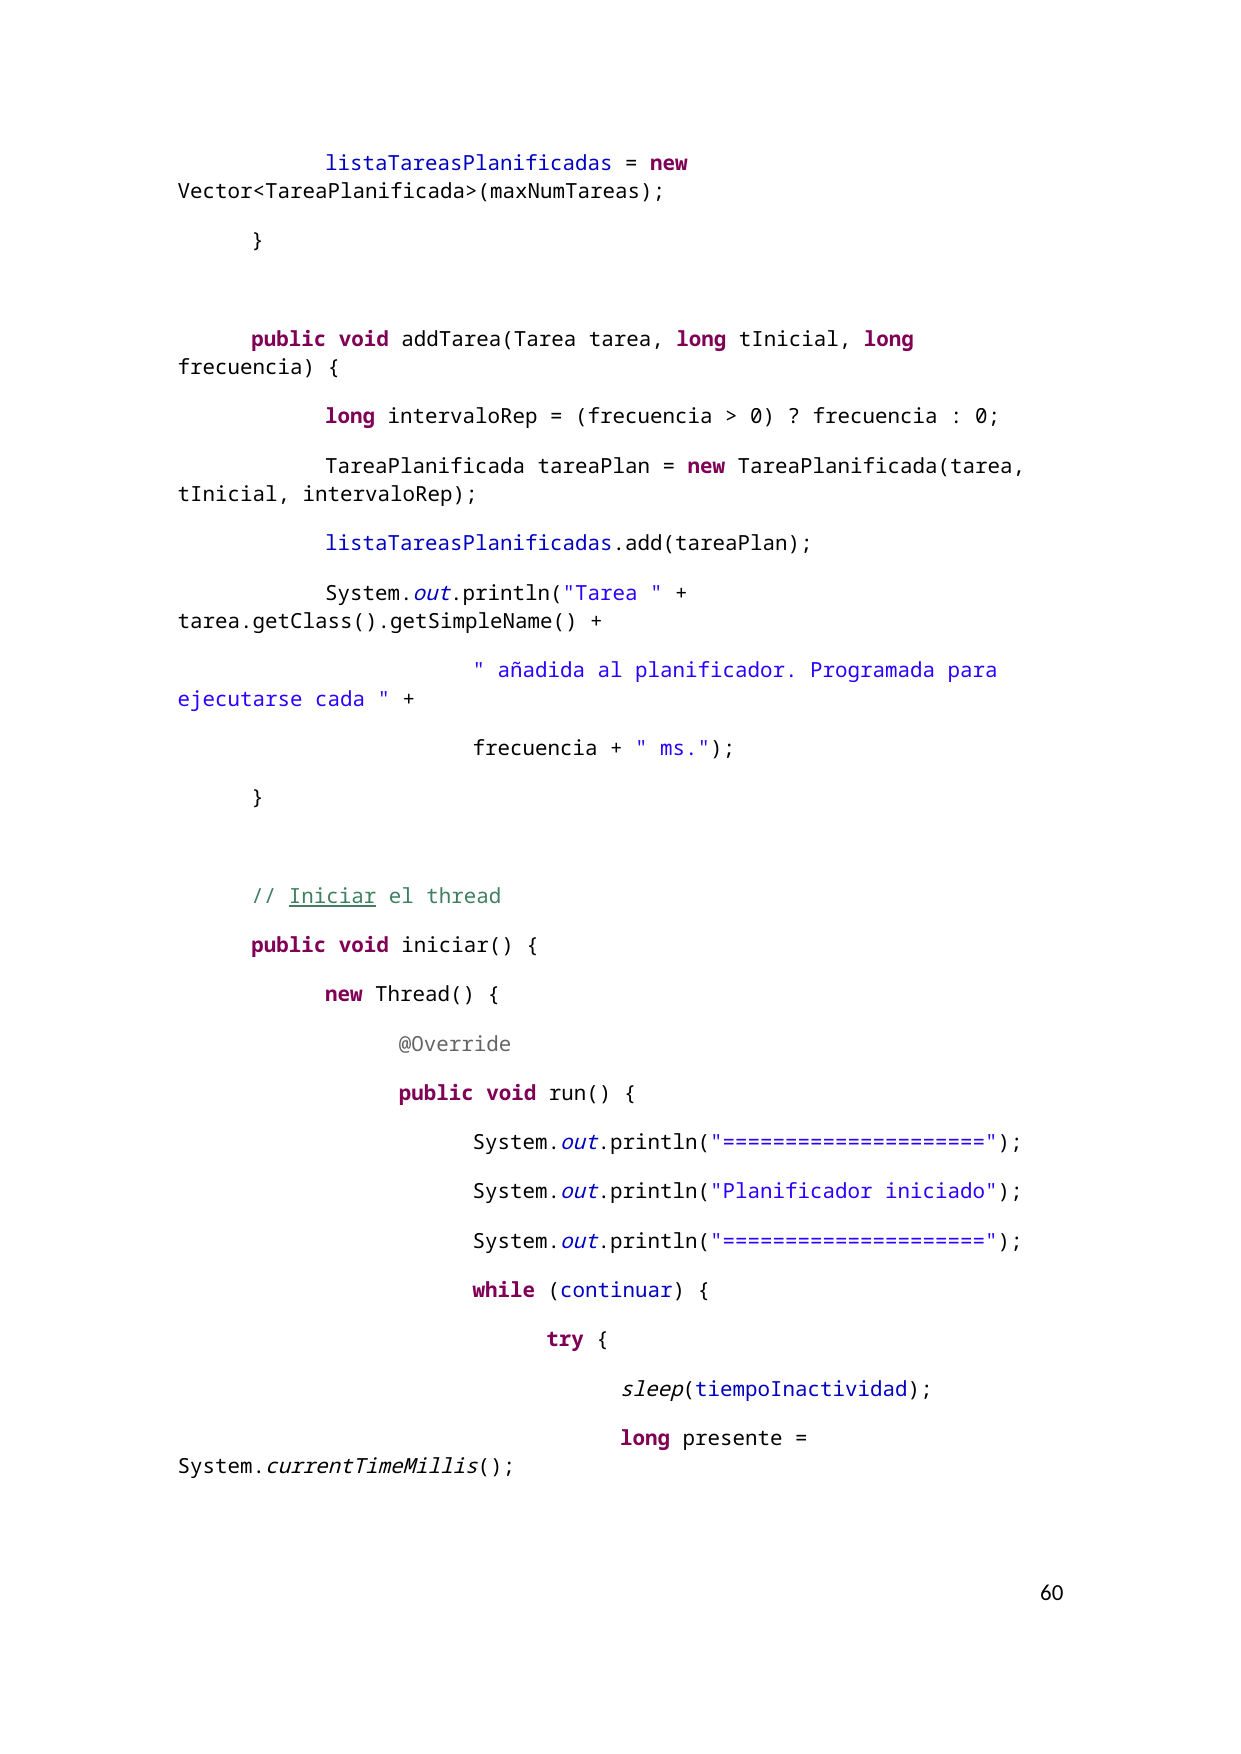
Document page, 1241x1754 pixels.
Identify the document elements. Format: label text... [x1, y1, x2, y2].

text " añadida al planificador. Programada para ejecutarse cada " + [177, 656, 1063, 712]
text System.out.println("Planificador iniciado"); [177, 1177, 1063, 1205]
text } [177, 782, 1063, 811]
text sleep(tiempoInactividad); [177, 1374, 1063, 1402]
text System.out.println("====================="); [177, 1127, 1063, 1156]
text long presente = System.currentTimeMillis(); [177, 1423, 1063, 1480]
text new Thread() { [177, 979, 1063, 1008]
text listaTareasPlanificadas.add(tareaPlan); [177, 528, 1063, 557]
text while (continuar) { [177, 1275, 1063, 1304]
text listaTareasPlanificadas = new Vector<TareaPlanificada>(maxNumTareas); [177, 148, 1063, 204]
text public void addTarea(Tarea tarea, long tInicial, long frecuencia) { [177, 324, 1063, 381]
text public void iniciar() { [177, 930, 1063, 959]
text @Override [177, 1029, 1063, 1057]
text try { [177, 1324, 1063, 1353]
text } [177, 225, 1063, 254]
text System.out.println("====================="); [177, 1226, 1063, 1254]
text long intervaloRep = (frecuencia > 0) ? frecuencia : 0; [177, 402, 1063, 430]
text // Iniciar el thread [177, 881, 1063, 909]
text System.out.println("Tarea " + tarea.getClass().getSimpleName() + [177, 578, 1063, 635]
text public void run() { [177, 1078, 1063, 1107]
text TareaPlanificada tareaPlan = new TareaPlanificada(tarea, tInicial, intervaloRep); [177, 451, 1063, 508]
text frecuencia + " ms."); [177, 733, 1063, 762]
